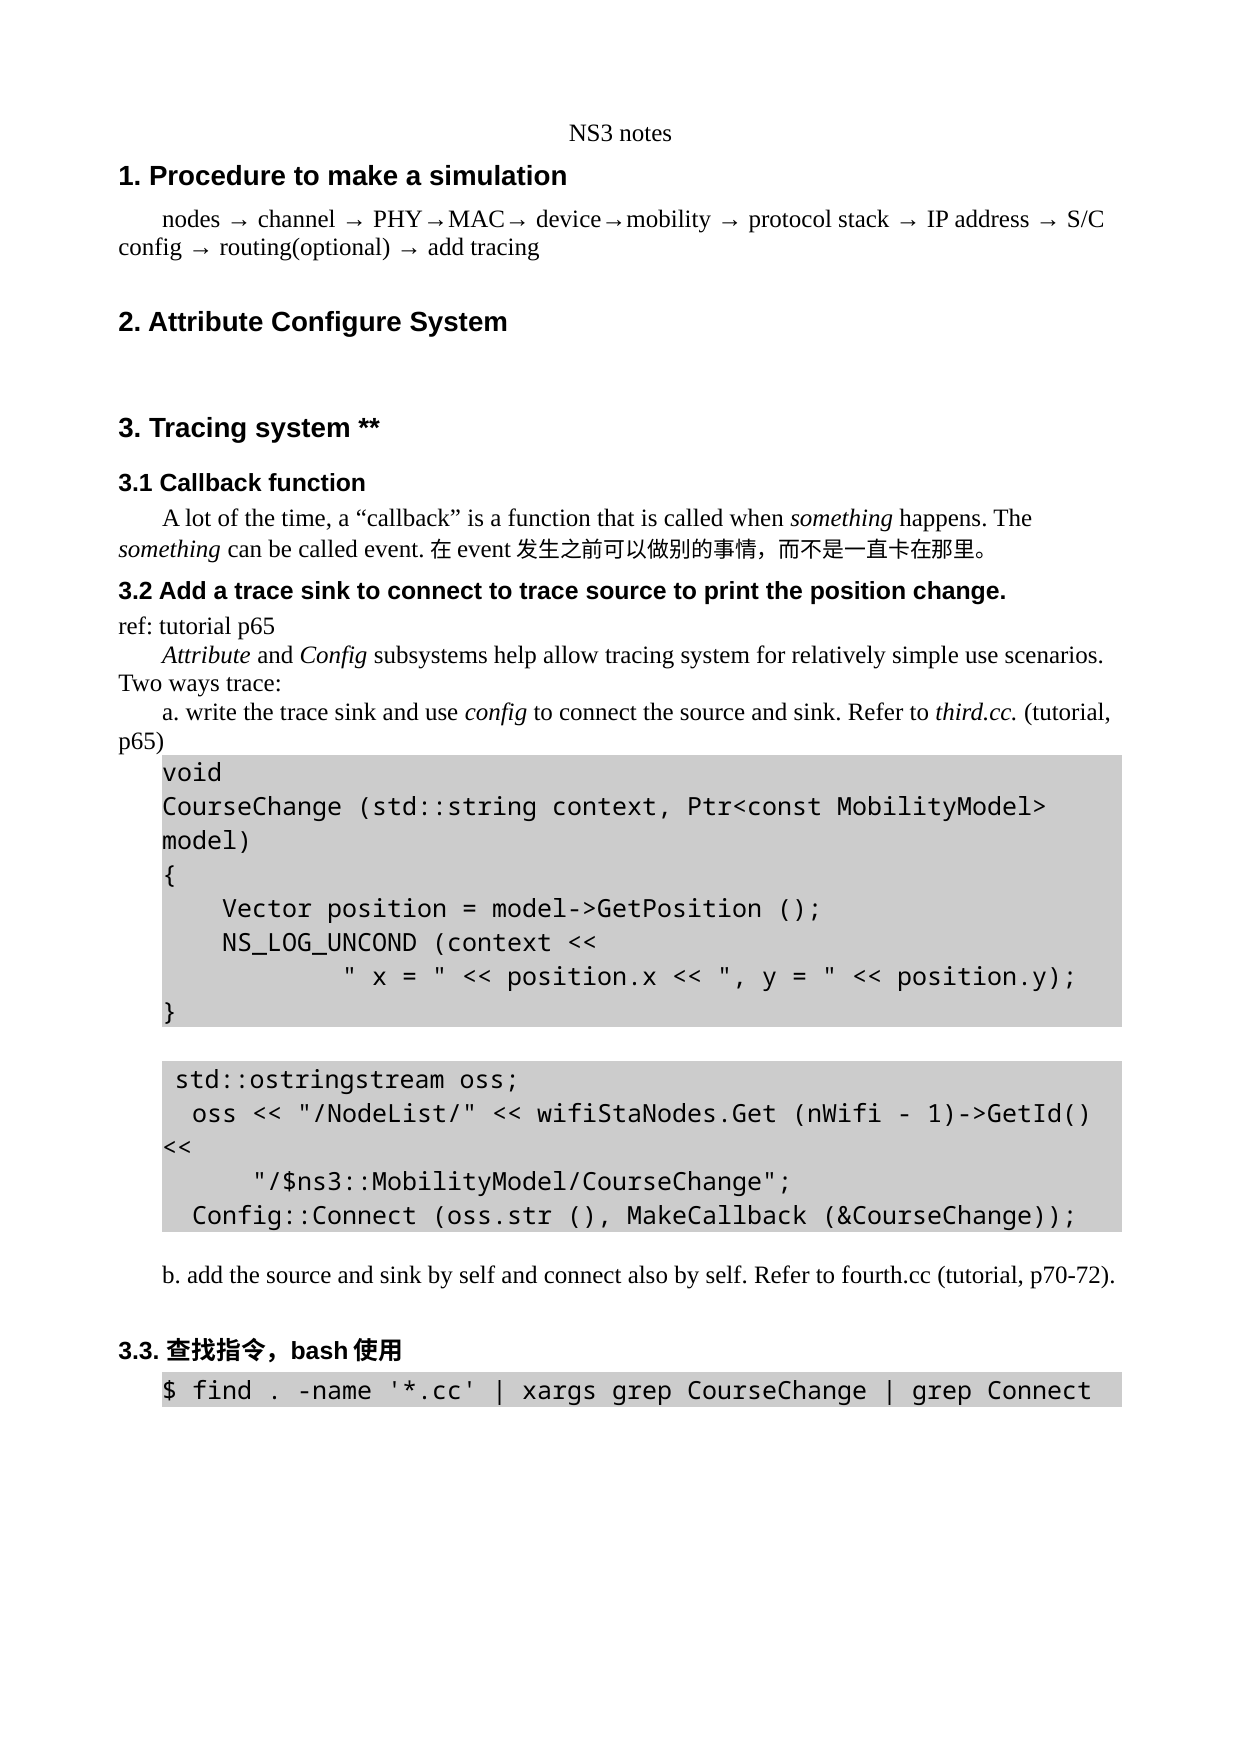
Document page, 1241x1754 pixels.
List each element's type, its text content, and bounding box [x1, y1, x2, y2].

subtitle 3.1 Callback function [118, 468, 1122, 497]
text CourseChange (std::string context, Ptr<const MobilityModel> model) [162, 789, 1122, 857]
text ref: tutorial p65 [118, 611, 1122, 640]
text nodes → channel → PHY→MAC→ device→mobility → protocol stack → IP address → S/C config → routing(optional) → add tracing [118, 204, 1122, 261]
text { [162, 857, 1122, 891]
text " x = " << position.x << ", y = " << position.y); [162, 959, 1122, 993]
text "/$ns3::MobilityModel/CourseChange"; [162, 1163, 1122, 1197]
text a. write the trace sink and use config to connect the source and sink. Refer to third.cc. (tutorial, p65) [118, 697, 1122, 755]
text NS3 notes [118, 118, 1122, 147]
text Vector position = model->GetPosition (); [162, 891, 1122, 925]
subtitle 3.3. 查找指令，bash使用 [118, 1330, 1122, 1366]
subtitle 1. Procedure to make a simulation [118, 159, 1122, 191]
text Two ways trace: [118, 668, 1122, 697]
text void [162, 755, 1122, 789]
subtitle 3. Tracing system ** [118, 412, 1122, 443]
text Attribute and Config subsystems help allow tracing system for relatively simple use scenarios. [118, 640, 1122, 668]
text NS_LOG_UNCOND (context << [162, 925, 1122, 959]
text Config::Connect (oss.str (), MakeCallback (&CourseChange)); [162, 1197, 1122, 1232]
text std::ostringstream oss; [162, 1061, 1122, 1095]
text $ find . -name '*.cc' | xargs grep CourseChange | grep Connect [162, 1372, 1122, 1407]
subtitle 3.2 Add a trace sink to connect to trace source to print the position change. [118, 576, 1122, 605]
subtitle 2. Attribute Configure System [118, 274, 1122, 337]
text } [162, 993, 1122, 1027]
text A lot of the time, a “callback” is a function that is called when something happens. The something can be called event. 在event发生之前可以做别的事情，而不是一直卡在那里。 [118, 503, 1122, 564]
text b. add the source and sink by self and connect also by self. Refer to fourth.cc (tutorial, p70-72). [118, 1260, 1122, 1289]
text oss << "/NodeList/" << wifiStaNodes.Get (nWifi - 1)->GetId() << [162, 1095, 1122, 1163]
